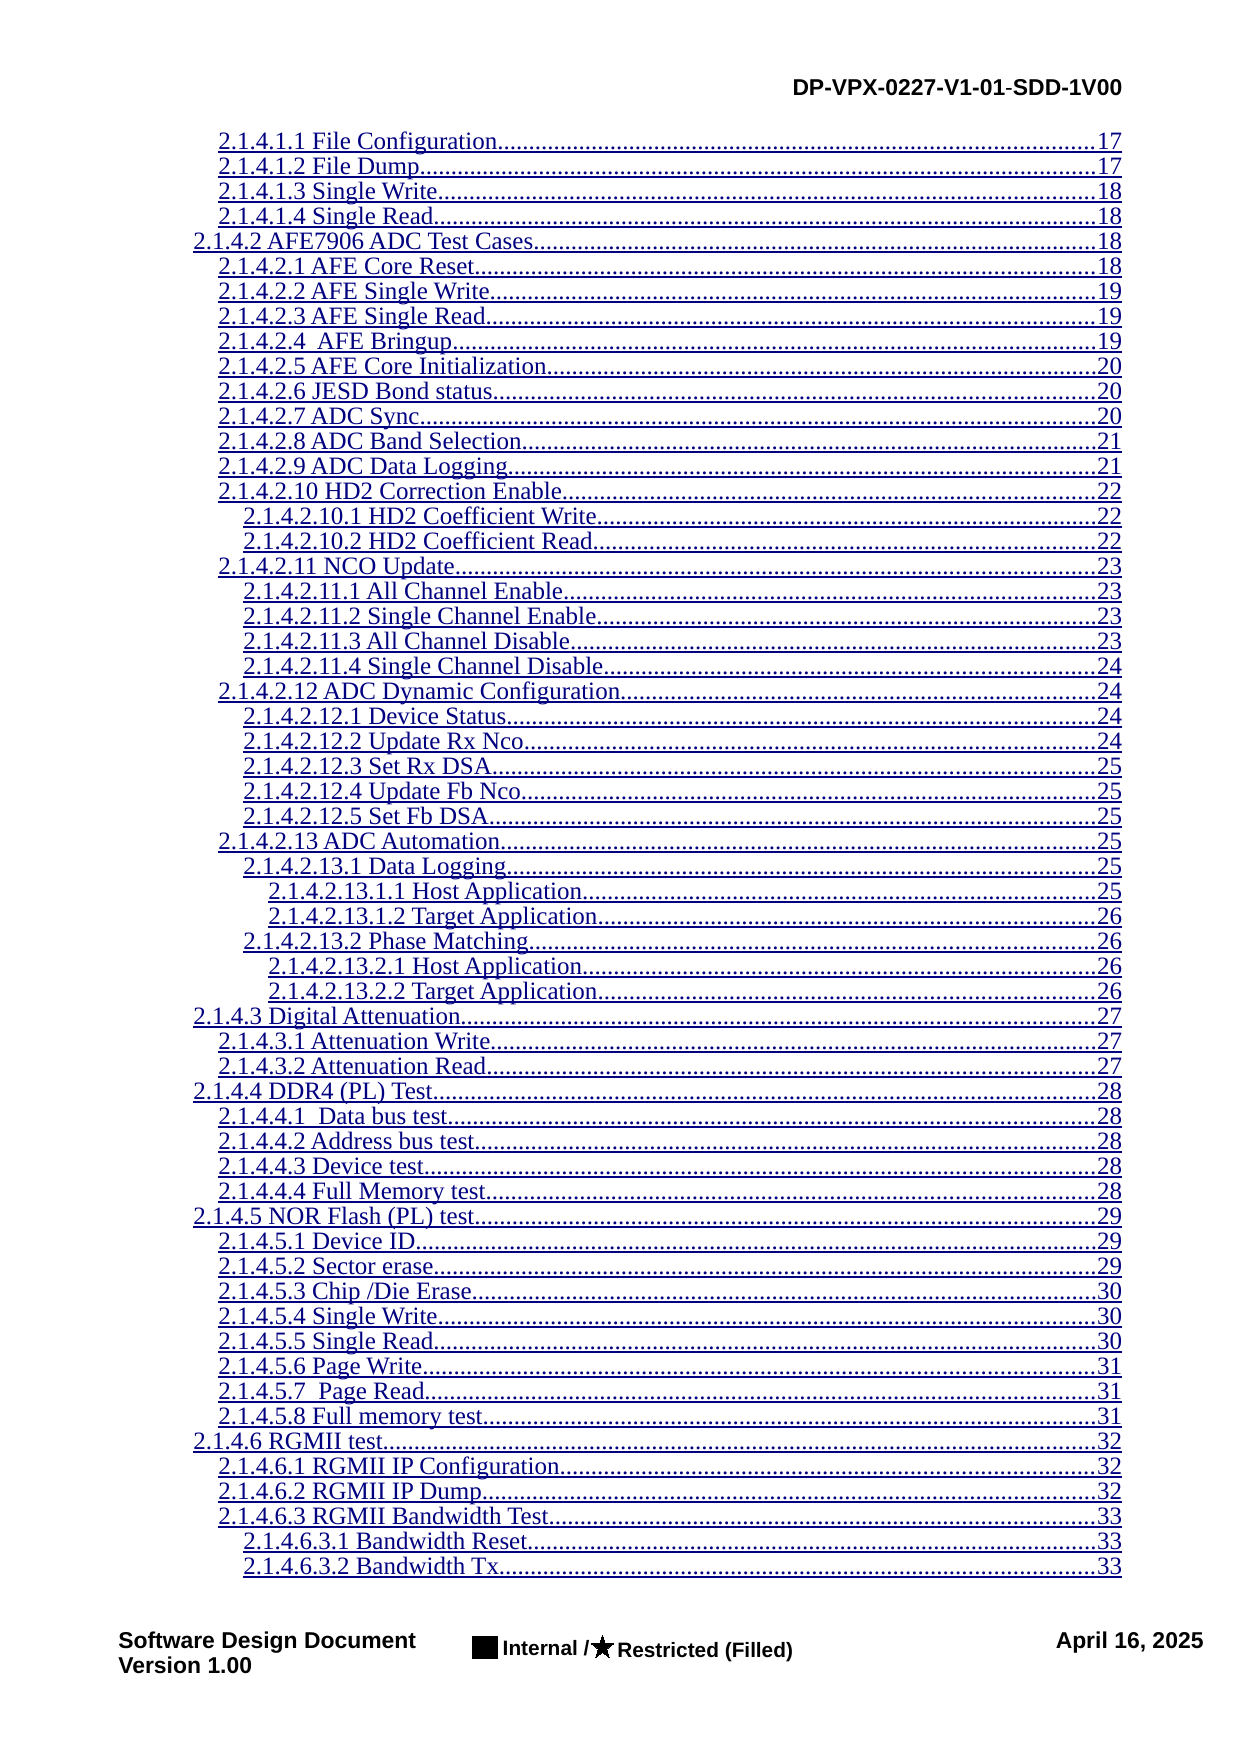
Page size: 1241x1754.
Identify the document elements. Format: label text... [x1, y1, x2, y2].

text 2.1.4.2.10.1 HD2 Coefficient Write 22 [243, 504, 1122, 526]
text 2.1.4.4 DDR4 (PL) Test 28 [193, 1079, 1122, 1101]
text 2.1.4.2.11 NCO Update 23 [218, 554, 1122, 576]
text 2.1.4.2.12.3 Set Rx DSA 25 [243, 754, 1122, 776]
text 2.1.4.2.10.2 HD2 Coefficient Read 22 [243, 529, 1122, 551]
text 2.1.4.2.13.1 Data Logging 25 [243, 854, 1122, 876]
text 2.1.4.2.4 AFE Bringup 19 [218, 329, 1122, 351]
text 2.1.4.1.1 File Configuration 17 [218, 129, 1122, 151]
text 2.1.4.2.12 ADC Dynamic Configuration 24 [218, 679, 1122, 701]
text 2.1.4.4.1 Data bus test 28 [218, 1104, 1122, 1126]
text 2.1.4.2.9 ADC Data Logging 21 [218, 454, 1122, 476]
text 2.1.4.2.3 AFE Single Read 19 [218, 304, 1122, 326]
text 2.1.4.2.8 ADC Band Selection 21 [218, 429, 1122, 451]
text 2.1.4.2.13.2 Phase Matching 26 [243, 929, 1122, 951]
text 2.1.4.2.13.1.2 Target Application 26 [268, 904, 1122, 926]
text 2.1.4.2.13.1.1 Host Application 25 [268, 879, 1122, 901]
text 2.1.4.2.11.1 All Channel Enable 23 [243, 579, 1122, 601]
text 2.1.4.2.12.5 Set Fb DSA 25 [243, 804, 1122, 826]
text 2.1.4.2.12.1 Device Status 24 [243, 704, 1122, 726]
text 2.1.4.5.2 Sector erase 29 [218, 1254, 1122, 1276]
text 2.1.4.2.12.4 Update Fb Nco 25 [243, 779, 1122, 801]
text 2.1.4.2.1 AFE Core Reset 18 [218, 254, 1122, 276]
text 2.1.4.2.2 AFE Single Write 19 [218, 279, 1122, 301]
text 2.1.4.6.3 RGMII Bandwidth Test 33 [218, 1504, 1122, 1526]
text 2.1.4.1.3 Single Write 18 [218, 179, 1122, 201]
text 2.1.4.4.2 Address bus test 28 [218, 1129, 1122, 1151]
text 2.1.4.2.13.2.2 Target Application 26 [268, 979, 1122, 1001]
text 2.1.4.3 Digital Attenuation 27 [193, 1004, 1122, 1026]
text 2.1.4.2.12.2 Update Rx Nco 24 [243, 729, 1122, 751]
text 2.1.4.2.5 AFE Core Initialization 20 [218, 354, 1122, 376]
text 2.1.4.5.5 Single Read 30 [218, 1329, 1122, 1351]
text 2.1.4.2.11.4 Single Channel Disable 24 [243, 654, 1122, 676]
text 2.1.4.2.7 ADC Sync 20 [218, 404, 1122, 426]
text 2.1.4.3.2 Attenuation Read 27 [218, 1054, 1122, 1076]
text 2.1.4.4.4 Full Memory test 28 [218, 1179, 1122, 1201]
text 2.1.4.6.3.2 Bandwidth Tx 33 [243, 1554, 1122, 1576]
text 2.1.4.2.6 JESD Bond status 20 [218, 379, 1122, 401]
text 2.1.4.1.2 File Dump 17 [218, 154, 1122, 176]
text 2.1.4.2.11.3 All Channel Disable 23 [243, 629, 1122, 651]
text 2.1.4.1.4 Single Read 18 [218, 204, 1122, 226]
text 2.1.4.5.8 Full memory test 31 [218, 1404, 1122, 1426]
text 2.1.4.2.11.2 Single Channel Enable 23 [243, 604, 1122, 626]
text 2.1.4.2.13 ADC Automation 25 [218, 829, 1122, 851]
text 2.1.4.3.1 Attenuation Write 27 [218, 1029, 1122, 1051]
text 2.1.4.6.2 RGMII IP Dump 32 [218, 1479, 1122, 1501]
text 2.1.4.5.6 Page Write 31 [218, 1354, 1122, 1376]
text 2.1.4.2.13.2.1 Host Application 26 [268, 954, 1122, 976]
text 2.1.4.5.7 Page Read 31 [218, 1379, 1122, 1401]
text 2.1.4.5.4 Single Write 30 [218, 1304, 1122, 1326]
text 2.1.4.6.3.1 Bandwidth Reset 33 [243, 1529, 1122, 1551]
text 2.1.4.5 NOR Flash (PL) test 29 [193, 1204, 1122, 1226]
text 2.1.4.5.1 Device ID 29 [218, 1229, 1122, 1251]
text 2.1.4.4.3 Device test 28 [218, 1154, 1122, 1176]
text 2.1.4.2 AFE7906 ADC Test Cases 18 [193, 229, 1122, 251]
text 2.1.4.6 RGMII test 32 [193, 1429, 1122, 1451]
text 2.1.4.5.3 Chip /Die Erase 30 [218, 1279, 1122, 1301]
text 2.1.4.2.10 HD2 Correction Enable 22 [218, 479, 1122, 501]
text 2.1.4.6.1 RGMII IP Configuration 32 [218, 1454, 1122, 1476]
